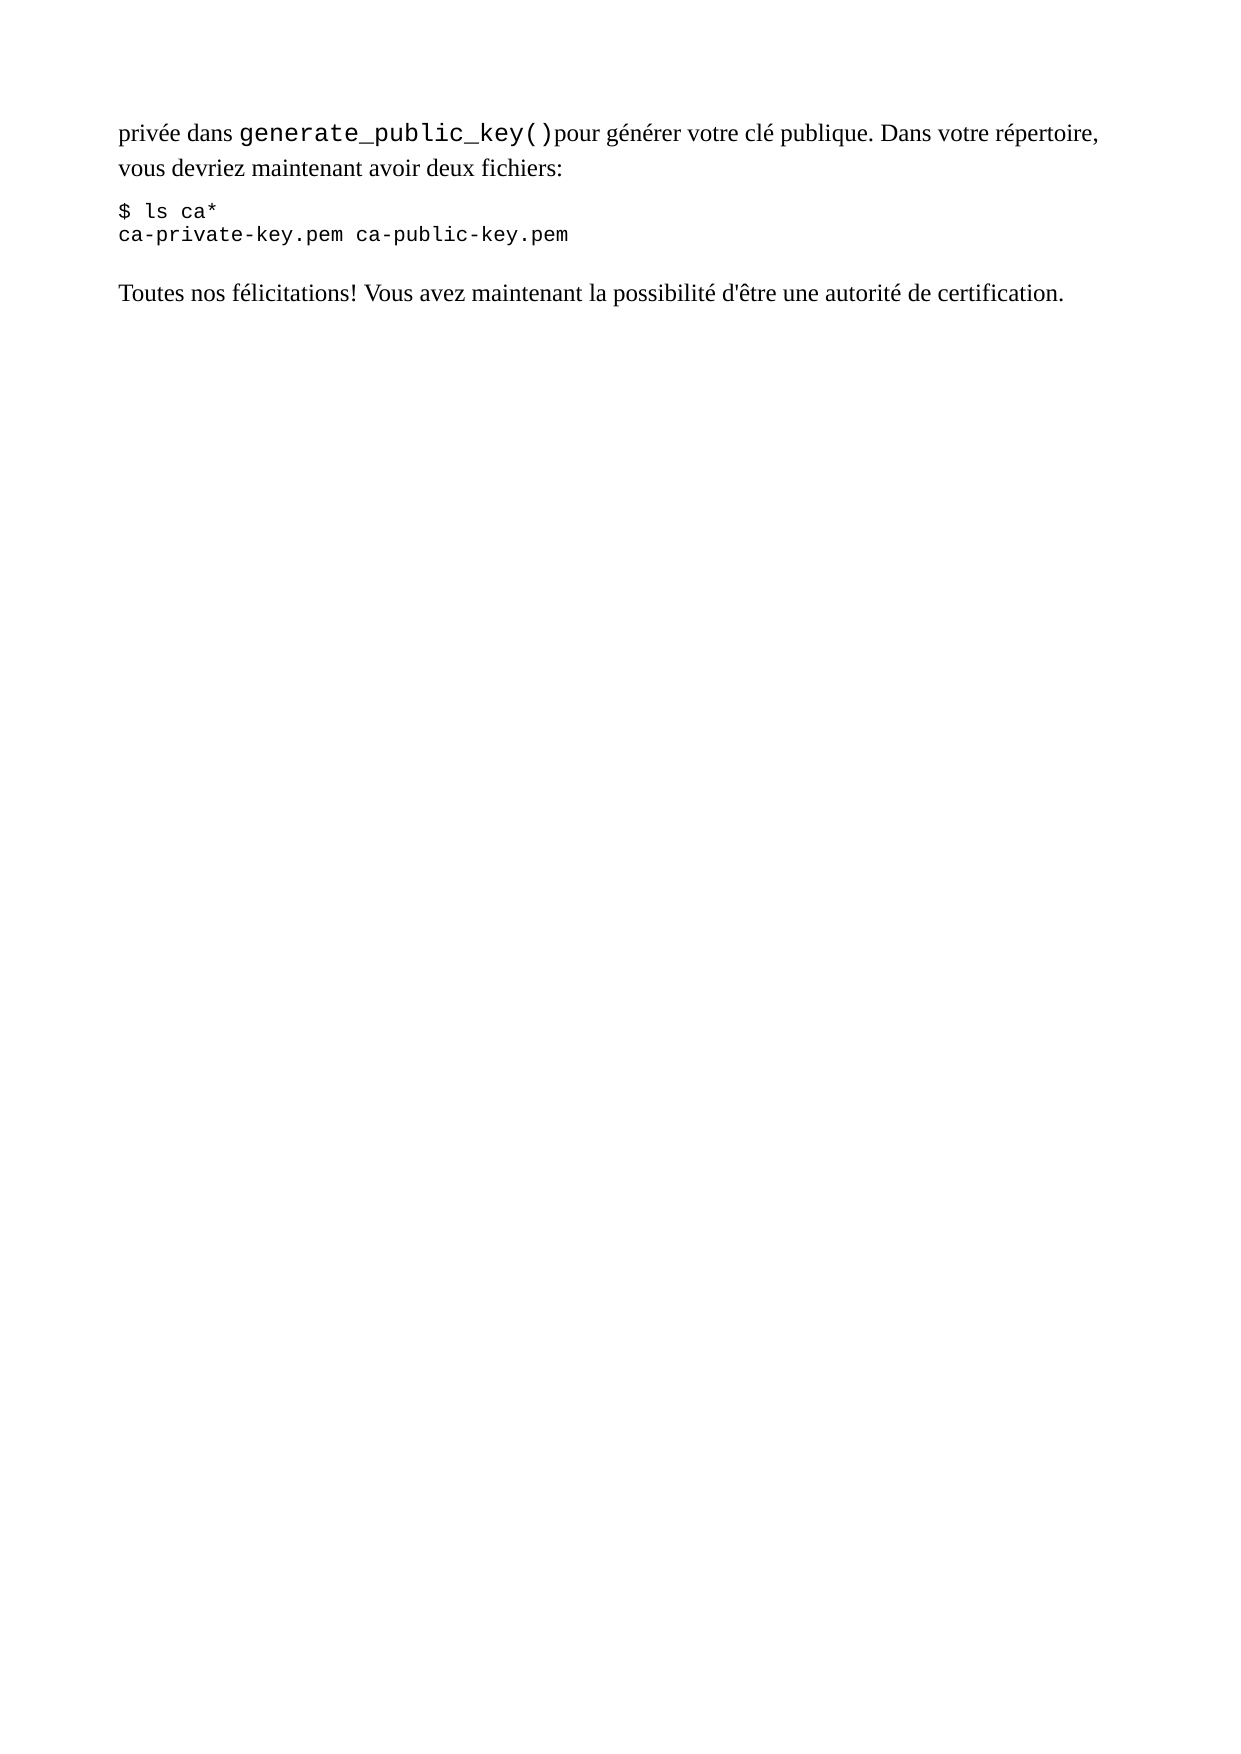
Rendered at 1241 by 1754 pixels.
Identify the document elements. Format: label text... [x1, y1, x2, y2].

text Toutes nos félicitations! Vous avez maintenant la possibilité d'être une autorité de certification. [118, 278, 1122, 306]
text privée dans generate_public_key()pour générer votre clé publique. Dans votre répertoire, vous devriez maintenant avoir deux fichiers: [118, 118, 1122, 182]
text $ ls ca* [118, 201, 1122, 224]
text ca-private-key.pem ca-public-key.pem [118, 224, 1122, 248]
